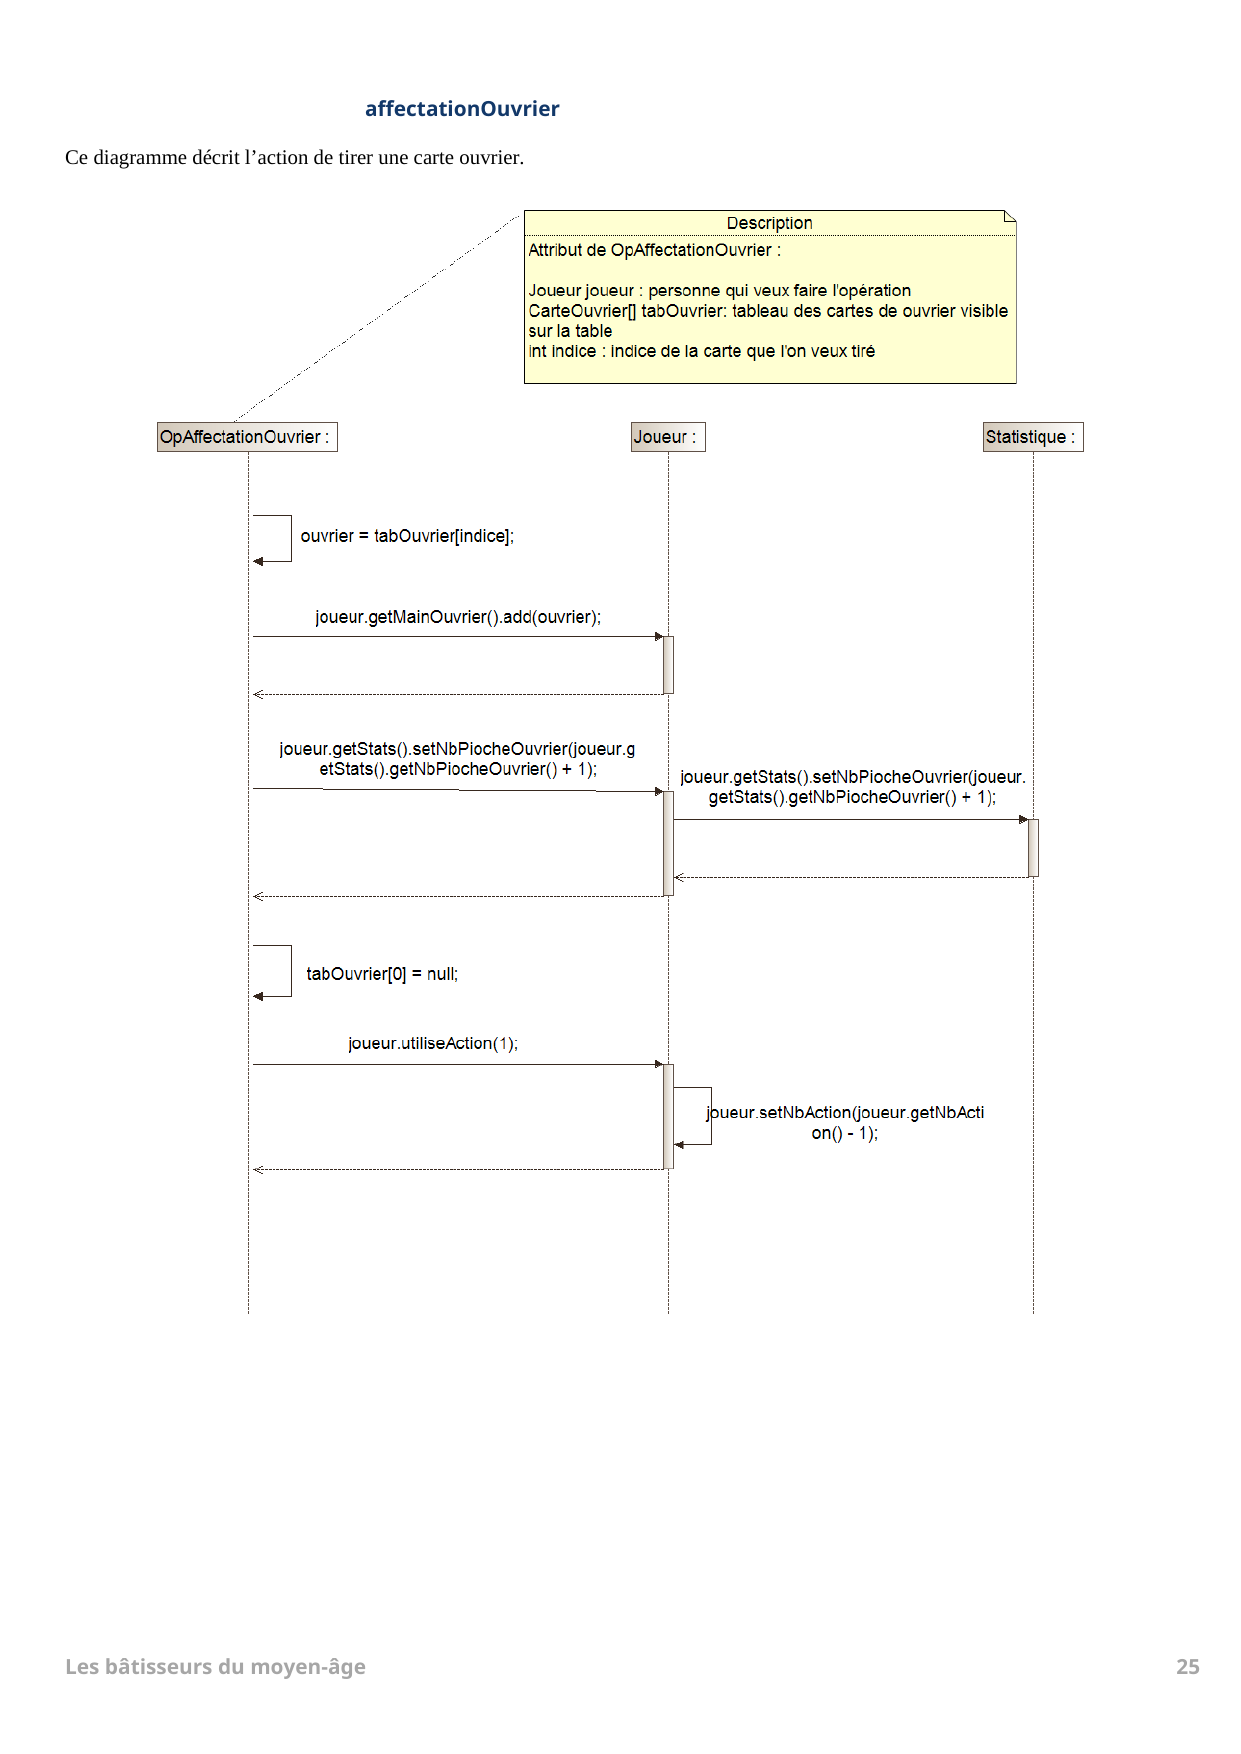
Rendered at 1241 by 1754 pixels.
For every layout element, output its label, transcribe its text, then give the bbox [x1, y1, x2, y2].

subtitle affectationOuvrier [290, 98, 1175, 121]
text Ce diagramme décrit l’action de tirer une carte ouvrier. [65, 145, 1175, 169]
